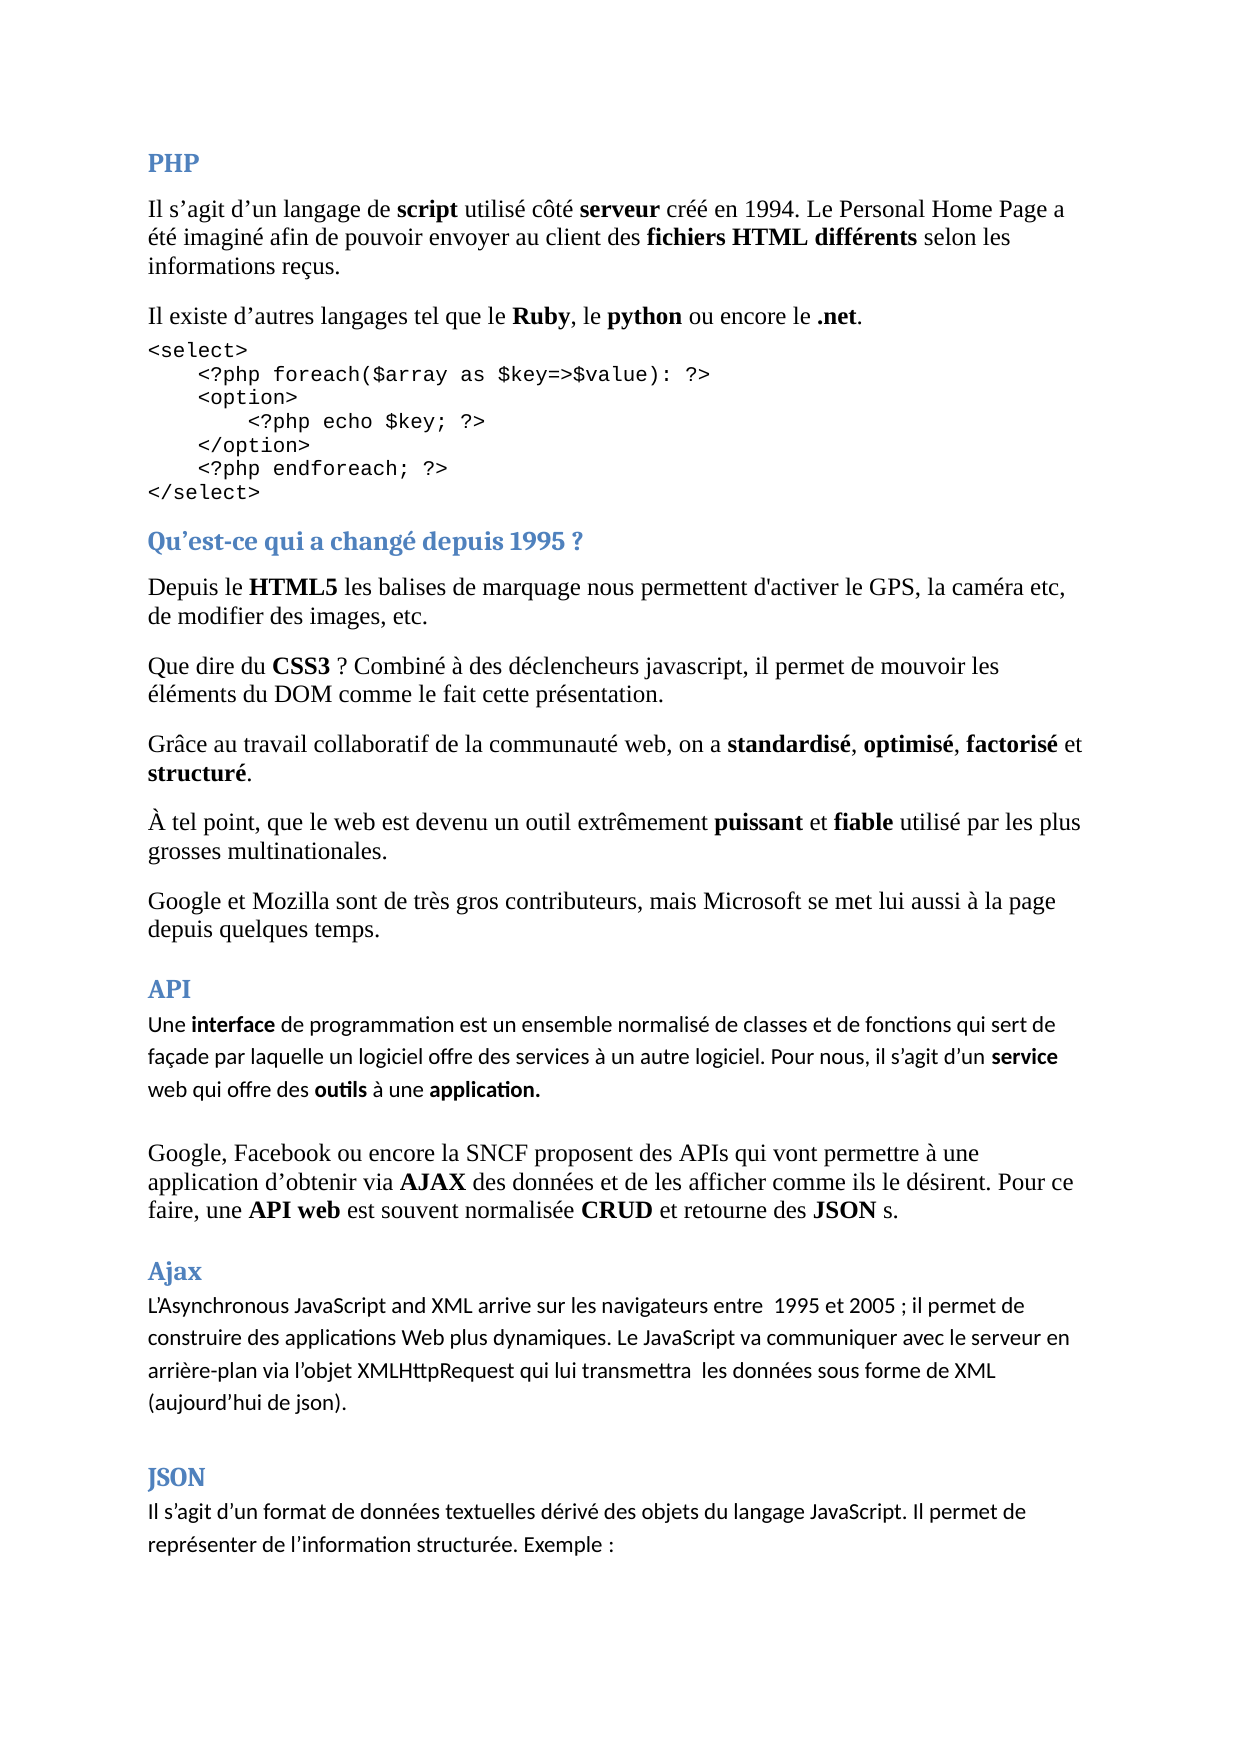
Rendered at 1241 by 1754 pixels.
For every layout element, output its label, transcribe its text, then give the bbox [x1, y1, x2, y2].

text L’Asynchronous JavaScript and XML arrive sur les navigateurs entre 1995 et 2005 ; il permet de construire des applications Web plus dynamiques. Le JavaScript va communiquer avec le serveur en arrière-plan via l’objet XMLHttpRequest qui lui transmettra les données sous forme de XML (aujourd’hui de json). [148, 1291, 1093, 1416]
text Il s’agit d’un langage de script utilisé côté serveur créé en 1994. Le Personal Home Page a été imaginé afin de pouvoir envoyer au client des fichiers HTML différents selon les informations reçus. [148, 194, 1093, 280]
text Google, Facebook ou encore la SNCF proposent des APIs qui vont permettre à une application d’obtenir via AJAX des données et de les afficher comme ils le désirent. Pour ce faire, une API web est souvent normalisée CRUD et retourne des JSON s. [148, 1138, 1093, 1224]
subtitle PHP [148, 148, 1093, 179]
subtitle Qu’est-ce qui a changé depuis 1995 ? [148, 526, 1093, 557]
text Il existe d’autres langages tel que le Ruby, le python ou encore le .net. [148, 301, 1093, 329]
subtitle API [148, 974, 1093, 1006]
subtitle Ajax [148, 1256, 1093, 1287]
text <?php endforeach; ?> [148, 458, 1093, 482]
text Une interface de programmation est un ensemble normalisé de classes et de fonctions qui sert de façade par laquelle un logiciel offre des services à un autre logiciel. Pour nous, il s’agit d’un service web qui offre des outils à une application. [148, 1010, 1093, 1103]
text <option> [148, 387, 1093, 411]
text Depuis le HTML5 les balises de marquage nous permettent d'activer le GPS, la caméra etc, de modifier des images, etc. [148, 572, 1093, 630]
text Grâce au travail collaboratif de la communauté web, on a standardisé, optimisé, factorisé et structuré. [148, 729, 1093, 787]
text </select> [148, 482, 1093, 506]
text Google et Mozilla sont de très gros contributeurs, mais Microsoft se met lui aussi à la page depuis quelques temps. [148, 886, 1093, 943]
text </option> [148, 434, 1093, 458]
text <?php echo $key; ?> [148, 411, 1093, 434]
text À tel point, que le web est devenu un outil extrêmement puissant et fiable utilisé par les plus grosses multinationales. [148, 807, 1093, 865]
text Que dire du CSS3 ? Combiné à des déclencheurs javascript, il permet de mouvoir les éléments du DOM comme le fait cette présentation. [148, 651, 1093, 708]
text Il s’agit d’un format de données textuelles dérivé des objets du langage JavaScript. Il permet de représenter de l’information structurée. Exemple : [148, 1497, 1093, 1558]
subtitle JSON [148, 1462, 1093, 1493]
text <?php foreach($array as $key=>$value): ?> [148, 364, 1093, 387]
text <select> [148, 340, 1093, 364]
